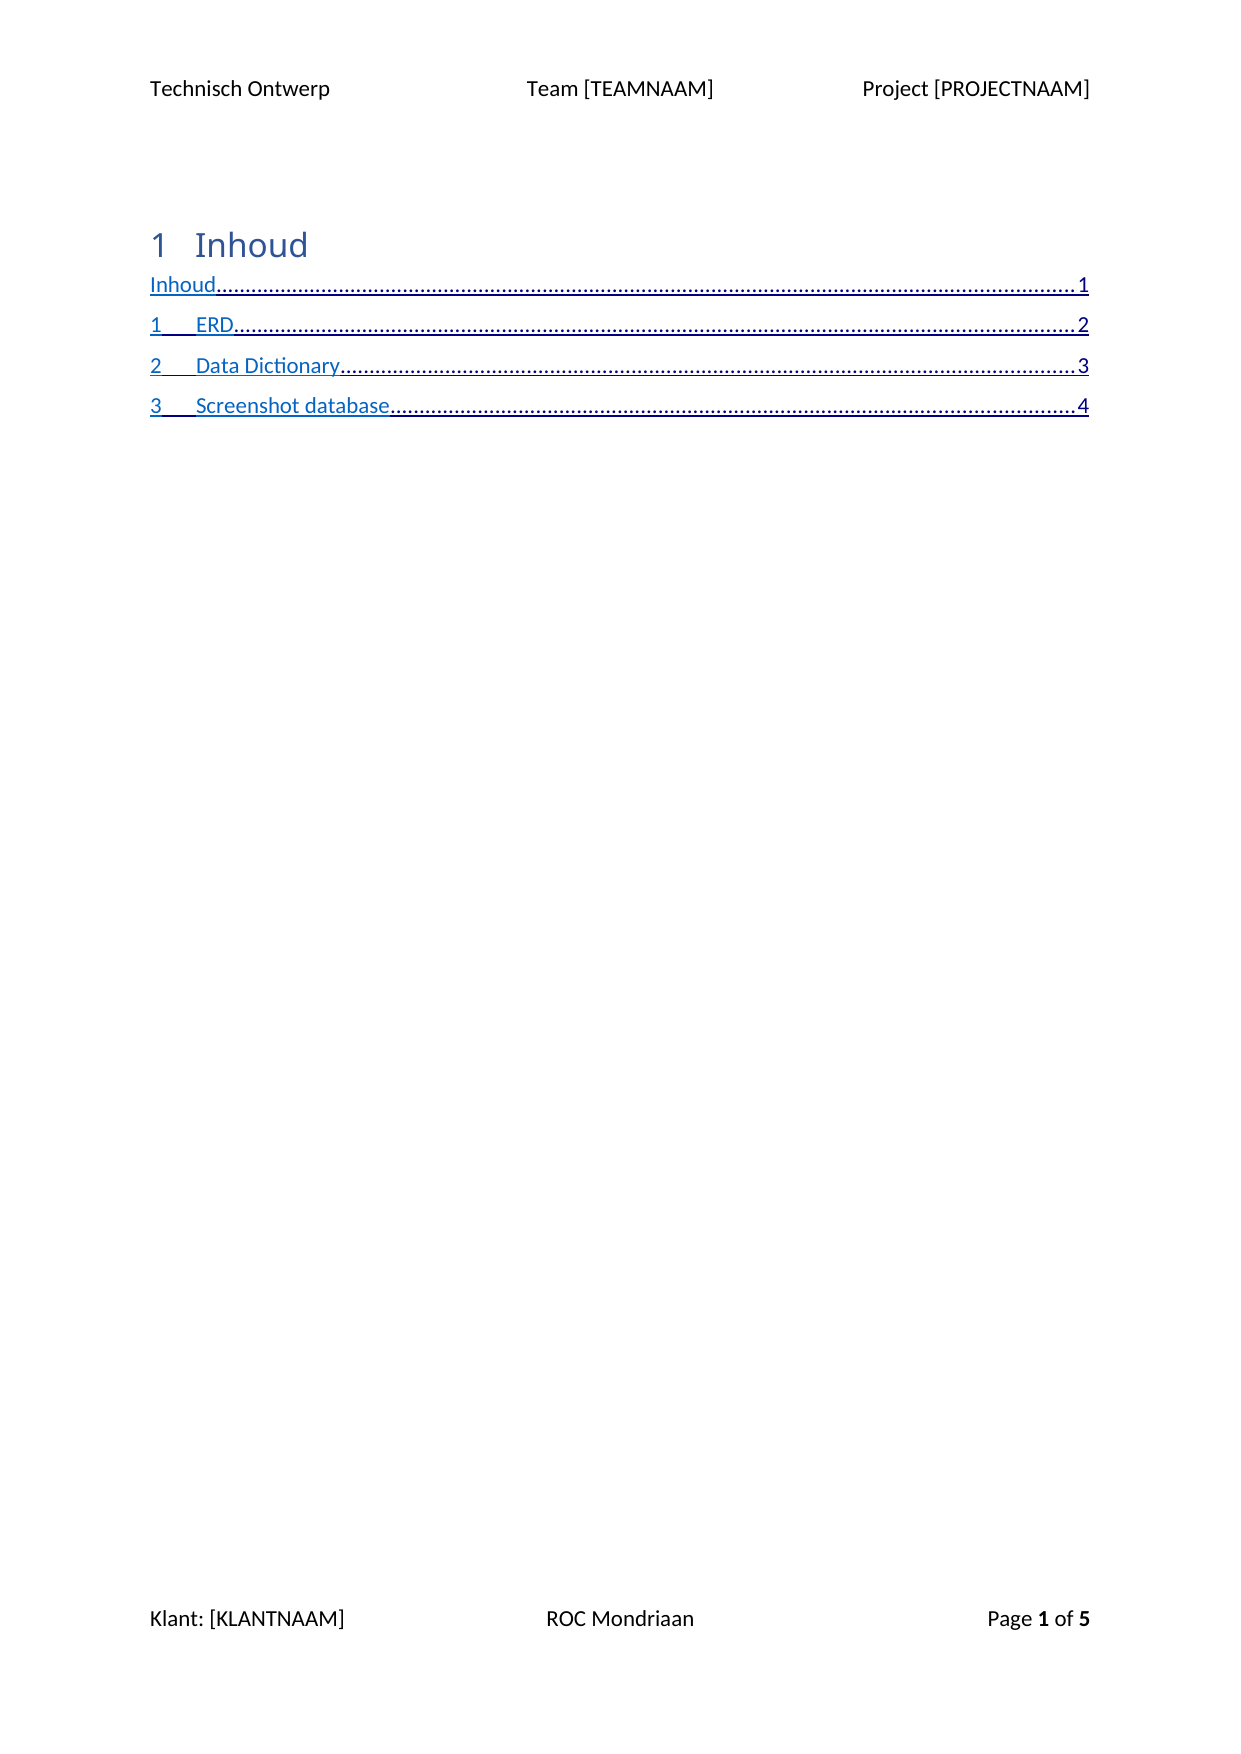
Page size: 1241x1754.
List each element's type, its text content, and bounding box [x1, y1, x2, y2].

subtitle Inhoud [150, 222, 1090, 267]
text Inhoud 1 [150, 270, 1090, 298]
text 1 ERD 2 [150, 310, 1090, 338]
text 3 Screenshot database 4 [150, 391, 1090, 419]
text 2 Data Dictionary 3 [150, 351, 1090, 379]
